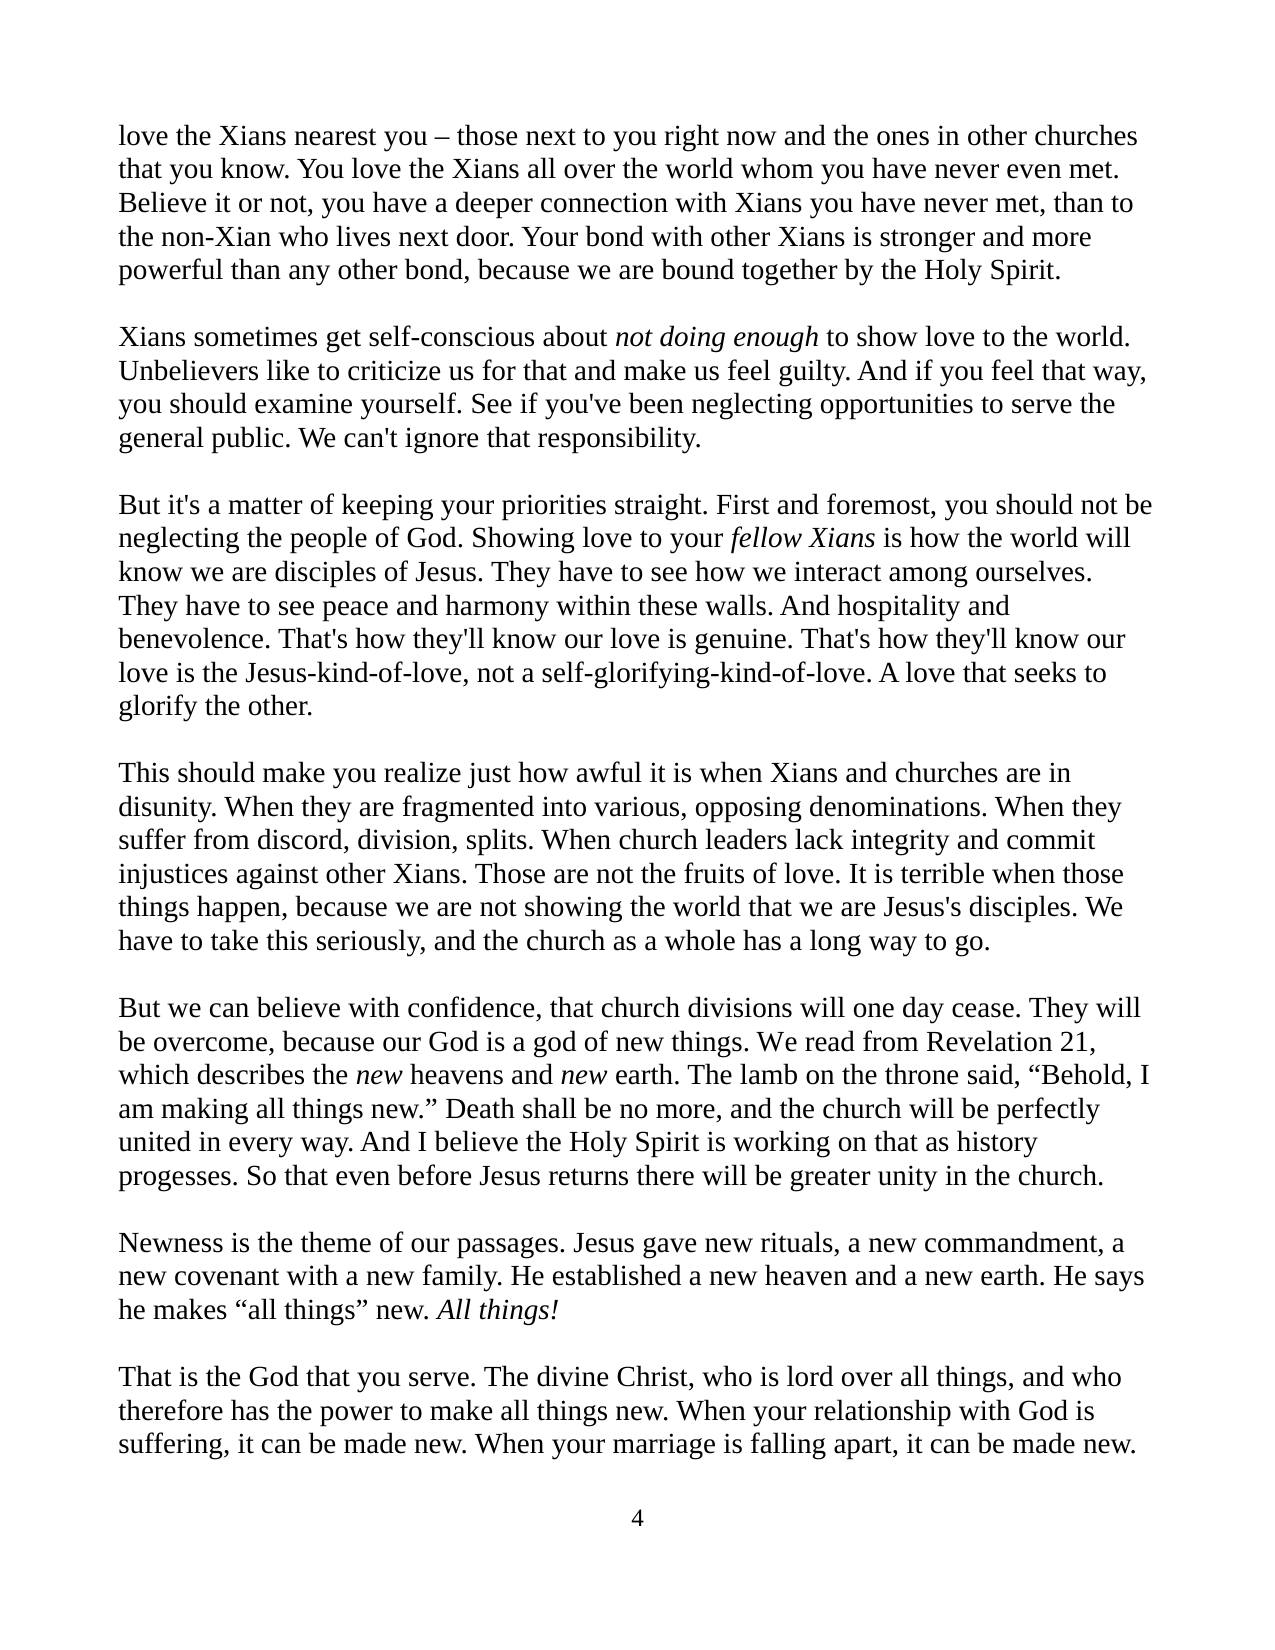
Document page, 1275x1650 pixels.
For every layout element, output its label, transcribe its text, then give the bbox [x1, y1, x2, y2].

text Newness is the theme of our passages. Jesus gave new rituals, a new commandment, a new covenant with a new family. He established a new heaven and a new earth. He says he makes “all things” new. All things! [118, 1225, 1157, 1326]
text But it's a matter of keeping your priorities straight. First and foremost, you should not be neglecting the people of God. Showing love to your fellow Xians is how the world will know we are disciples of Jesus. They have to see how we interact among ourselves. They have to see peace and harmony within these walls. And hospitality and benevolence. That's how they'll know our love is genuine. That's how they'll know our love is the Jesus-kind-of-love, not a self-glorifying-kind-of-love. A love that seeks to glorify the other. [118, 487, 1157, 722]
text Xians sometimes get self-conscious about not doing enough to show love to the world. Unbelievers like to criticize us for that and make us feel guilty. And if you feel that way, you should examine yourself. See if you've been neglecting opportunities to serve the general public. We can't ignore that responsibility. [118, 319, 1157, 453]
text love the Xians nearest you – those next to you right now and the ones in other churches that you know. You love the Xians all over the world whom you have never even met. Believe it or not, you have a deeper connection with Xians you have never met, than to the non-Xian who lives next door. Your bond with other Xians is stronger and more powerful than any other bond, because we are bound together by the Holy Spirit. [118, 118, 1157, 286]
text This should make you realize just how awful it is when Xians and churches are in disunity. When they are fragmented into various, opposing denominations. When they suffer from discord, division, splits. When church leaders lack integrity and commit injustices against other Xians. Those are not the fruits of love. It is terrible when those things happen, because we are not showing the world that we are Jesus's disciples. We have to take this seriously, and the church as a whole has a long way to go. [118, 755, 1157, 957]
text That is the God that you serve. The divine Christ, who is lord over all things, and who therefore has the power to make all things new. When your relationship with God is suffering, it can be made new. When your marriage is falling apart, it can be made new. [118, 1359, 1157, 1460]
text But we can believe with confidence, that church divisions will one day cease. They will be overcome, because our God is a god of new things. We read from Revelation 21, which describes the new heavens and new earth. The lamb on the throne said, “Behold, I am making all things new.” Death shall be no more, and the church will be perfectly united in every way. And I believe the Holy Spirit is working on that as history progesses. So that even before Jesus returns there will be greater unity in the church. [118, 990, 1157, 1191]
